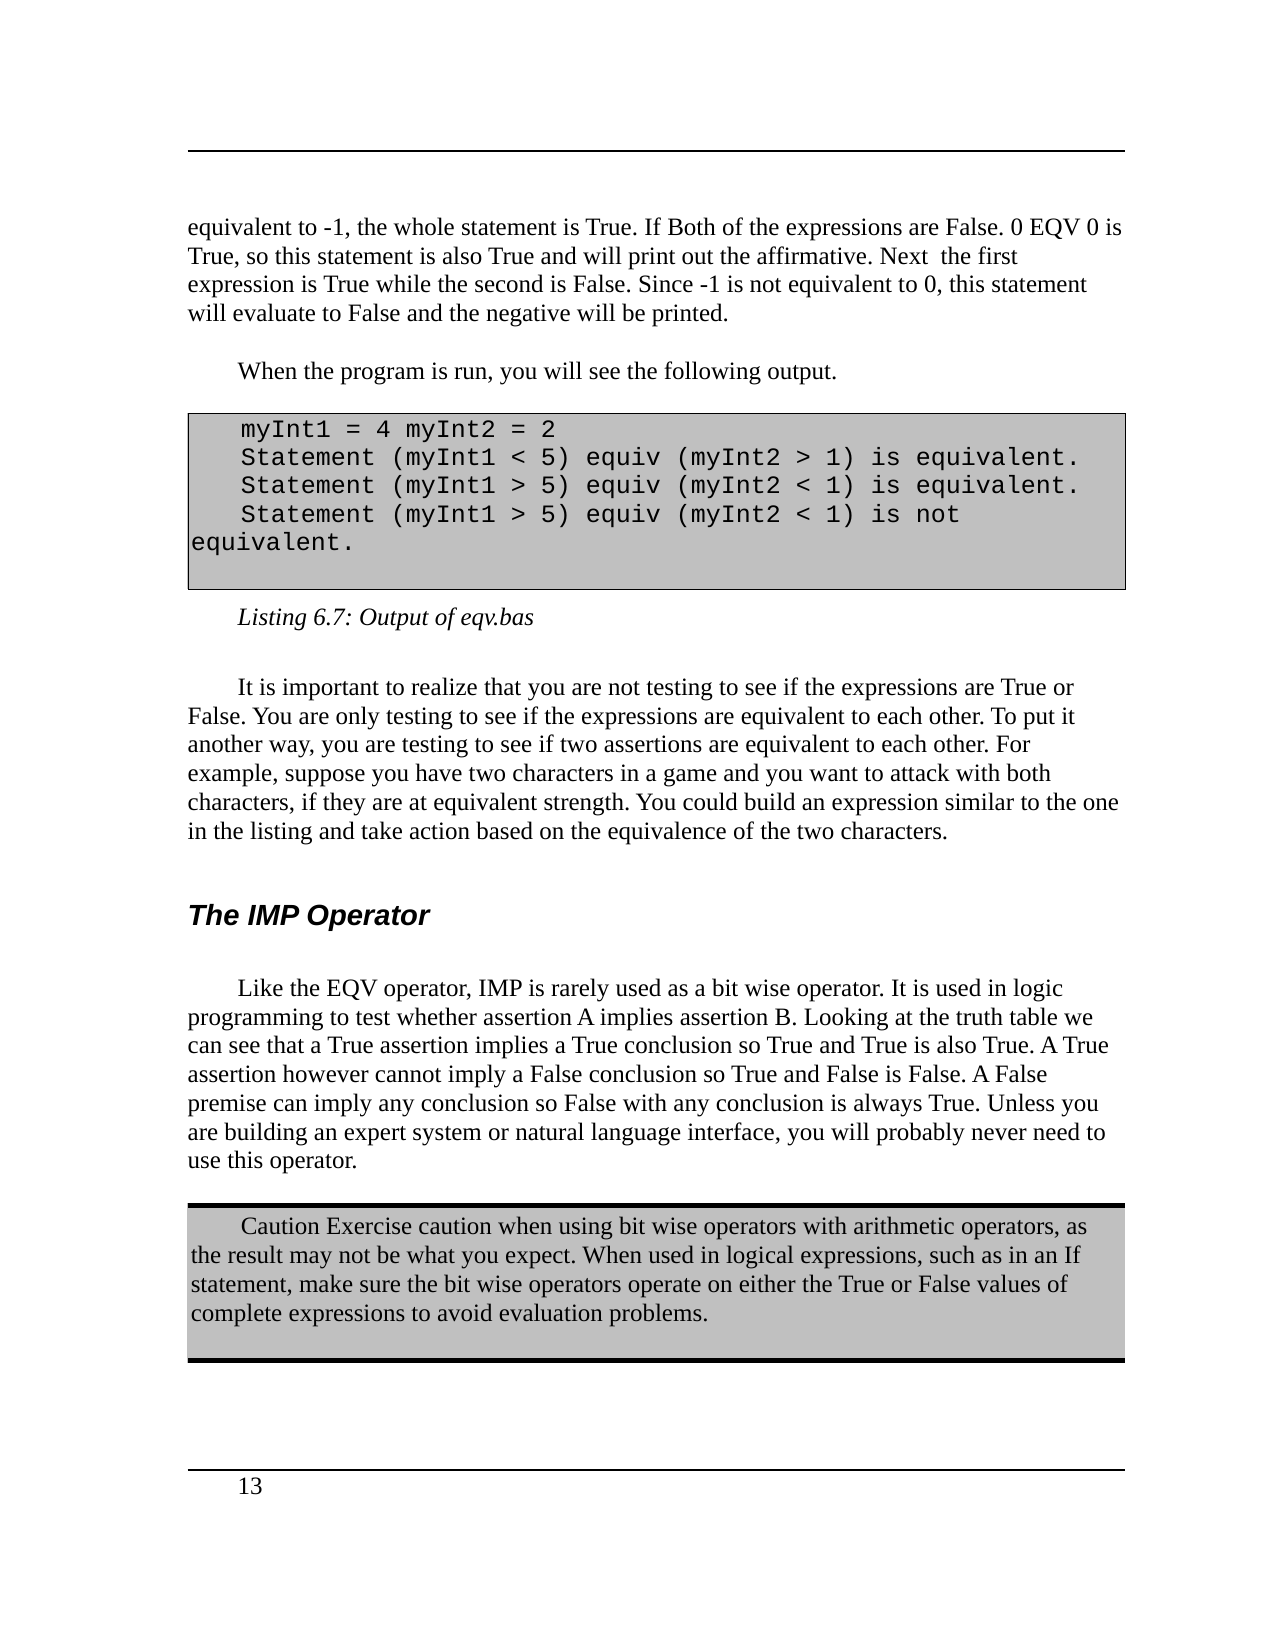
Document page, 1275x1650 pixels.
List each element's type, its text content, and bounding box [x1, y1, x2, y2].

text Listing 6.7: Output of eqv.bas [187, 602, 1125, 631]
text Statement (myInt1 > 5) equiv (myInt2 < 1) is equivalent. [189, 470, 1125, 498]
text myInt1 = 4 myInt2 = 2 [189, 414, 1125, 442]
subtitle The IMP Operator [187, 898, 1125, 932]
text Statement (myInt1 > 5) equiv (myInt2 < 1) is not equivalent. [189, 498, 1125, 555]
text Caution Exercise caution when using bit wise operators with arithmetic operators, as the result may not be what you expect. When used in logical expressions, such as in an If statement, make sure the bit wise operators operate on either the True or False values of complete expressions to avoid evaluation problems. [187, 1204, 1125, 1318]
text It is important to realize that you are not testing to see if the expressions are True or False. You are only testing to see if the expressions are equivalent to each other. To put it another way, you are testing to see if two assertions are equivalent to each other. For example, suppose you have two characters in a game and you want to attack with both characters, if they are at equivalent strength. You could build an expression similar to the one in the listing and take action based on the equivalence of the two characters. [187, 672, 1125, 844]
text Like the EQV operator, IMP is rarely used as a bit wise operator. It is used in logic programming to test whether assertion A implies assertion B. Looking at the truth table we can see that a True assertion implies a True conclusion so True and True is also True. A True assertion however cannot imply a False conclusion so True and False is False. A False premise can imply any conclusion so False with any conclusion is always True. Unless you are building an expert system or natural language interface, you will probably never need to use this operator. [187, 973, 1125, 1174]
text equivalent to -1, the whole statement is True. If Both of the expressions are False. 0 EQV 0 is True, so this statement is also True and will print out the affirmative. Next the first expression is True while the second is False. Since -1 is not equivalent to 0, this statement will evaluate to False and the negative will be printed. [187, 212, 1125, 327]
text When the program is run, you will see the following output. [187, 356, 1125, 384]
text Statement (myInt1 < 5) equiv (myInt2 > 1) is equivalent. [189, 442, 1125, 470]
